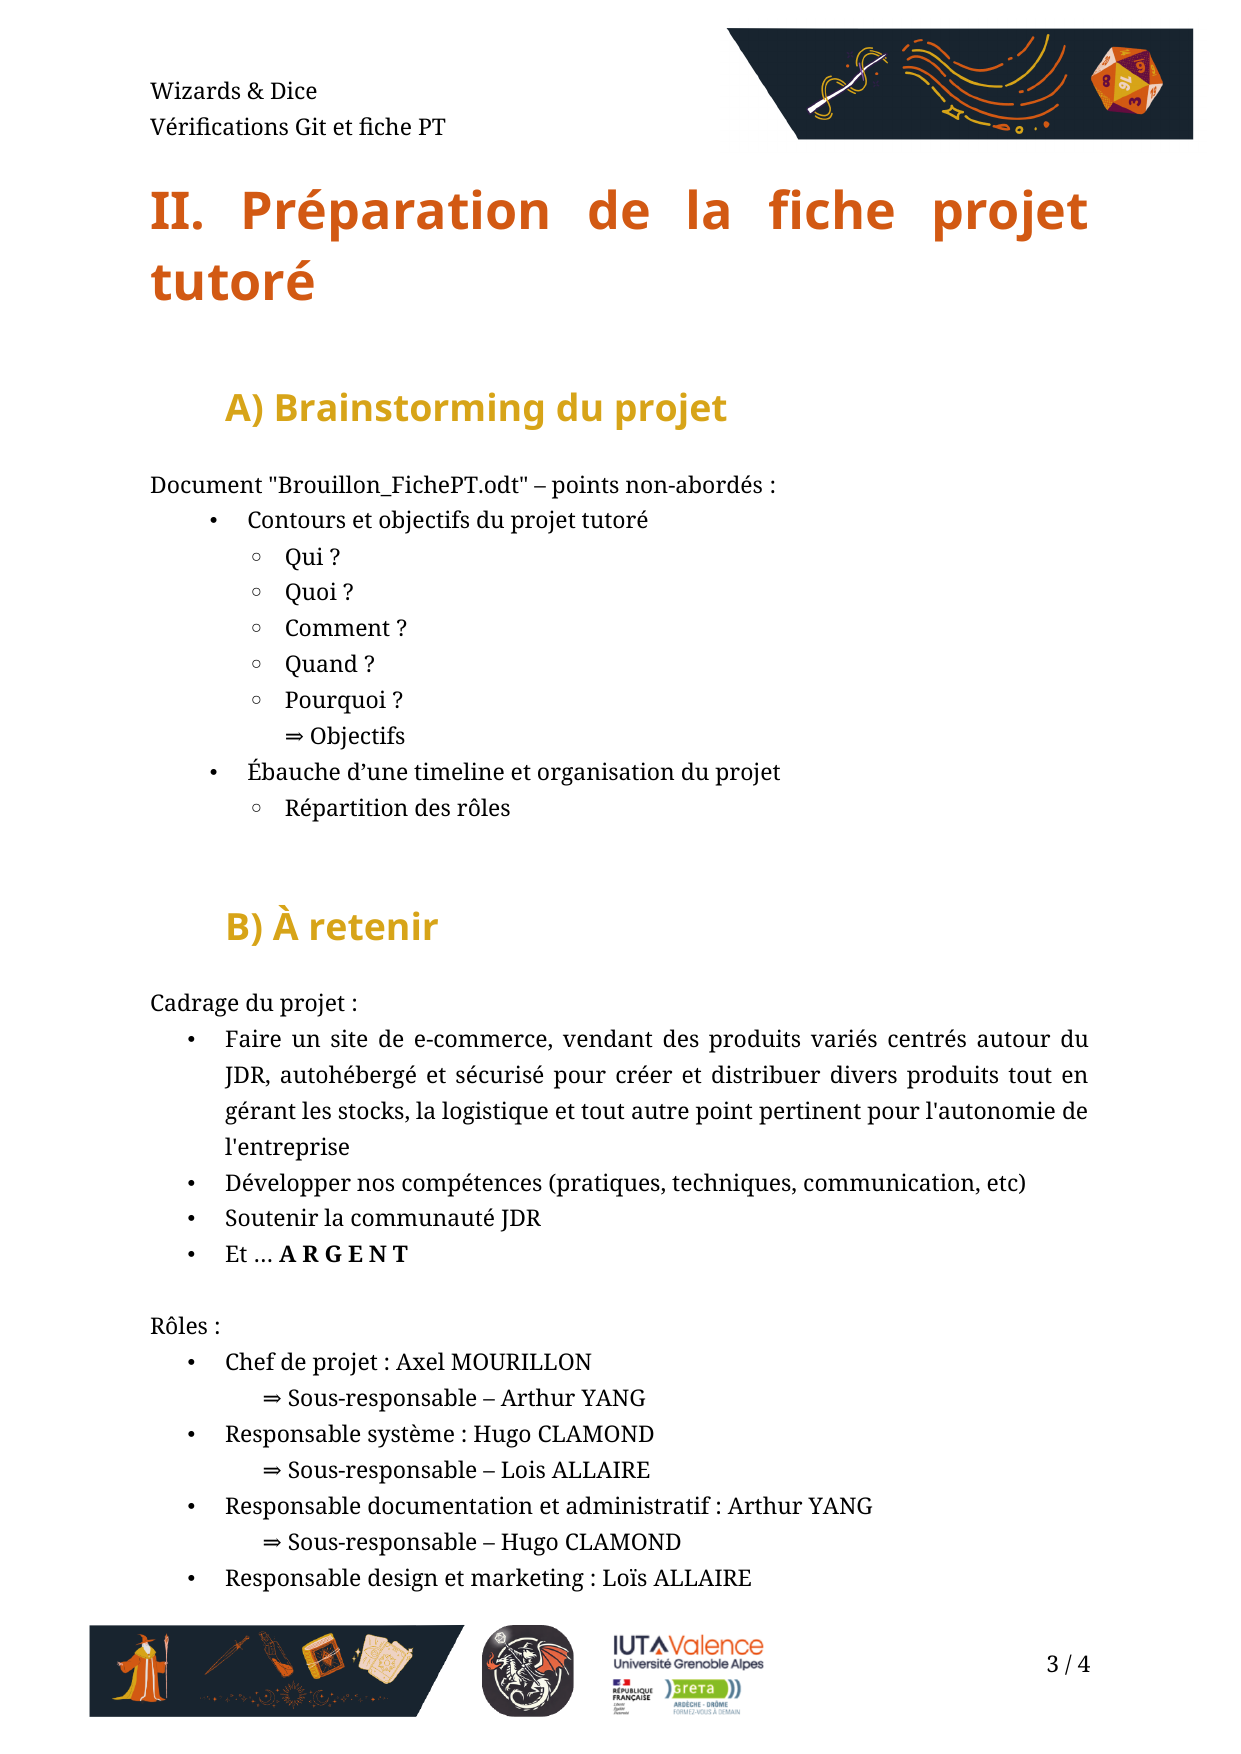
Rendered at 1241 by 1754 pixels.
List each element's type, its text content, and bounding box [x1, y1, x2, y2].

list Comment ? [247, 612, 1090, 643]
subtitle B) À retenir [225, 900, 1090, 951]
list Répartition des rôles [247, 792, 1090, 823]
list Qui ? [247, 540, 1090, 572]
picture [81, 1614, 788, 1726]
list Développer nos compétences (pratiques, techniques, communication, etc) [187, 1166, 1090, 1198]
list Quoi ? [247, 576, 1090, 608]
text Document "Brouillon_FichePT.odt" – points non-abordés : [150, 468, 1090, 500]
list Soutenir la communauté JDR [187, 1202, 1090, 1234]
subtitle II. Préparation de la fiche projet tutoré [150, 174, 1090, 316]
list ⇒ Sous-responsable – Arthur YANG [225, 1382, 1090, 1413]
text Rôles : [150, 1310, 1090, 1341]
list Chef de projet : Axel MOURILLON [187, 1346, 1090, 1377]
list ⇒ Sous-responsable – Lois ALLAIRE [225, 1454, 1090, 1485]
subtitle A) Brainstorming du projet [225, 382, 1090, 433]
text Cadrage du projet : [150, 987, 1090, 1018]
list Quand ? [247, 648, 1090, 679]
list Et … A R G E N T [187, 1238, 1090, 1269]
list Faire un site de e-commerce, vendant des produits variés centrés autour du JDR, autohébergé et sécurisé pour créer et distribuer divers produits tout en gérant les stocks, la logistique et tout autre point pertinent pour l'autonomie de l'entreprise [187, 1023, 1090, 1162]
list Ébauche d’une timeline et organisation du projet [209, 756, 1090, 787]
list Pourquoi ? [247, 684, 1090, 715]
list ⇒ Sous-responsable – Hugo CLAMOND [225, 1526, 1090, 1557]
list Responsable design et marketing : Loïs ALLAIRE [187, 1562, 1090, 1593]
list ⇒ Objectifs [247, 720, 1090, 751]
list Contours et objectifs du projet tutoré [209, 504, 1090, 536]
picture [720, 18, 1208, 153]
list Responsable documentation et administratif : Arthur YANG [187, 1490, 1090, 1521]
list Responsable système : Hugo CLAMOND [187, 1418, 1090, 1449]
